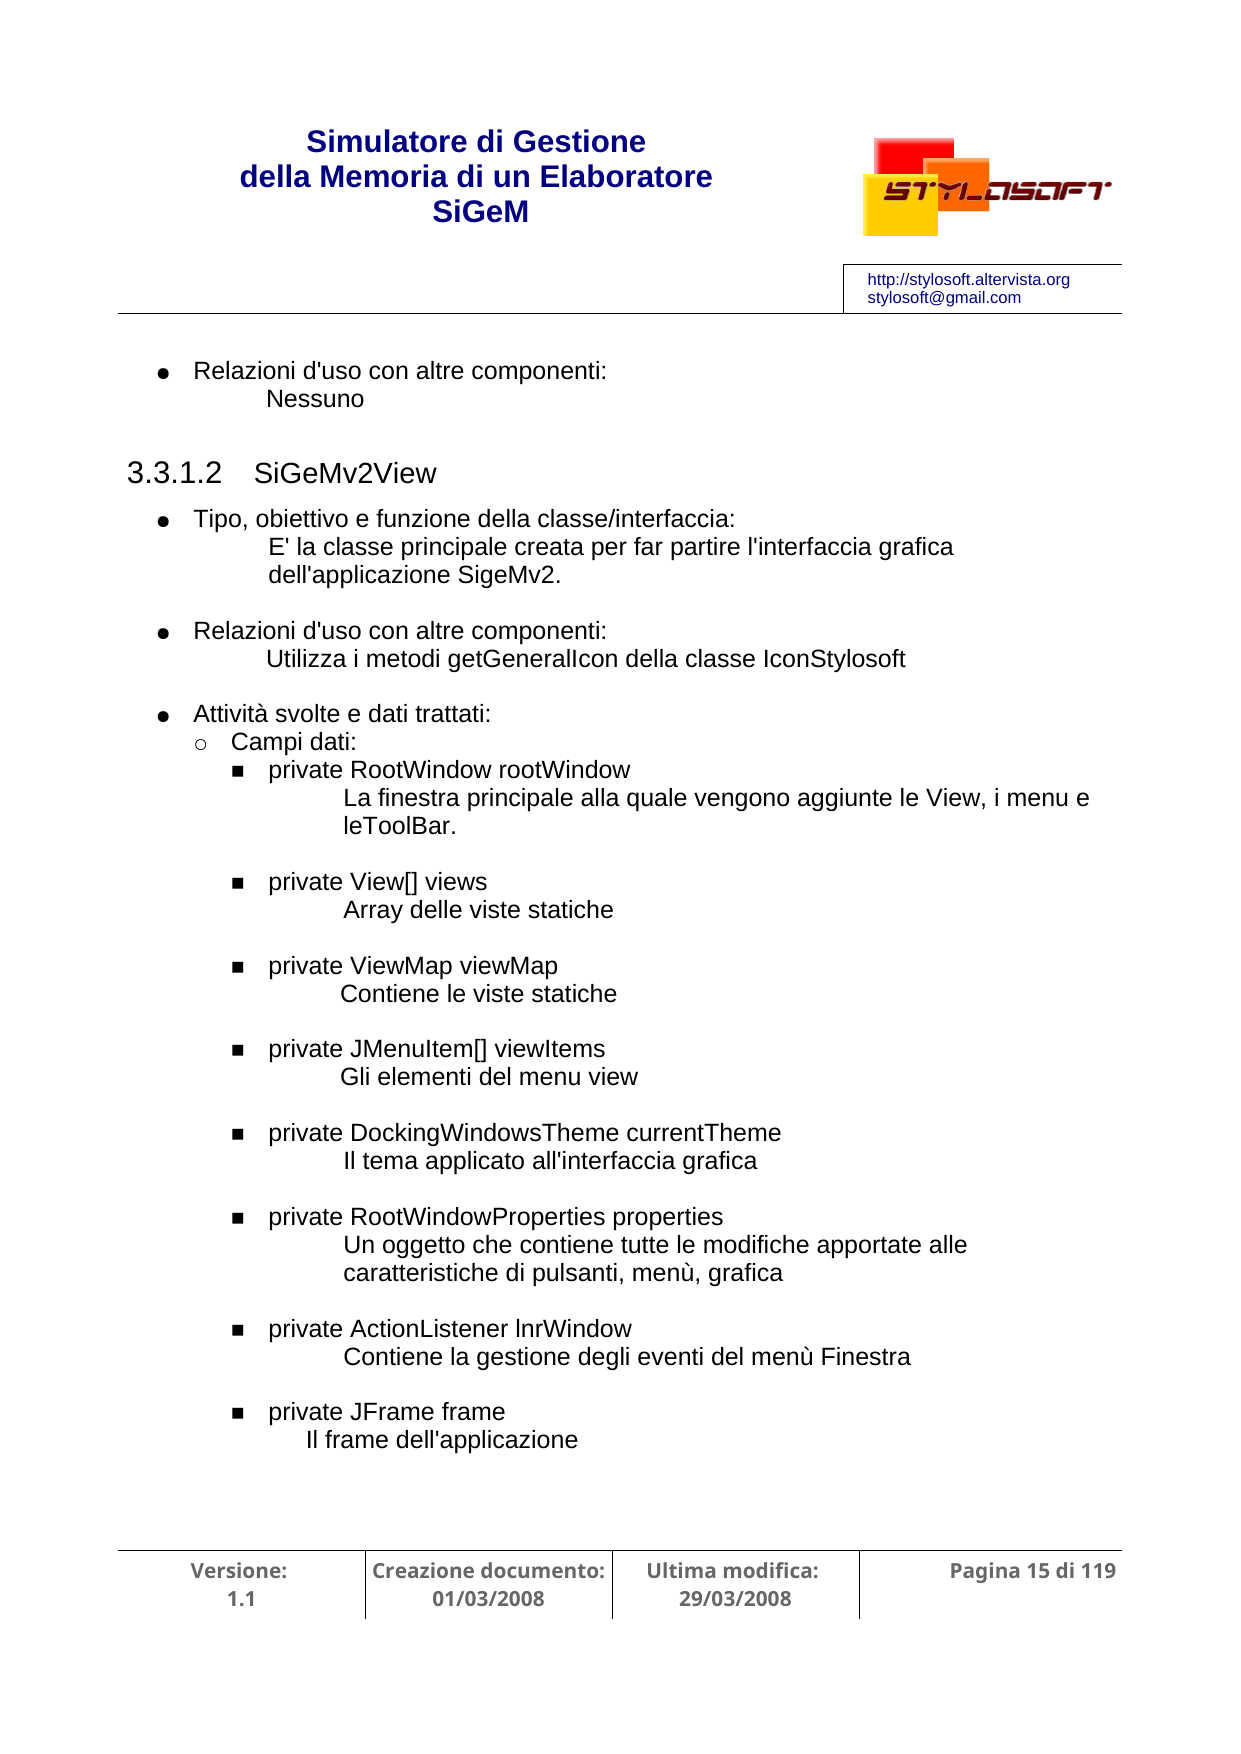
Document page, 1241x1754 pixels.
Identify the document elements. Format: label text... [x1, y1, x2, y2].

list Un oggetto che contiene tutte le modifiche apportate alle caratteristiche di pulsanti, menù, grafica [306, 1132, 1122, 1188]
list private ViewMap viewMap [231, 853, 1122, 881]
list Utilizza i metodi getGeneralIcon della classe IconStylosoft [156, 546, 1122, 574]
subtitle SiGeMv2View [118, 357, 1122, 391]
list Campi dati: [193, 629, 1122, 657]
list private RootWindow rootWindow [231, 657, 1122, 685]
list Tipo, obiettivo e funzione della classe/interfaccia: [156, 406, 1122, 434]
list E' la classe principale creata per far partire l'interfaccia grafica dell'applicazione SigeMv2. [231, 434, 1122, 490]
list private ActionListener lnrWindow [231, 1216, 1122, 1244]
list Attività svolte e dati trattati: [156, 602, 1122, 629]
list private View[] views [231, 769, 1122, 797]
list private JMenuItem[] viewItems [231, 937, 1122, 964]
list Contiene la gestione degli eventi del menù Finestra [306, 1244, 1122, 1272]
list Rappresenta lo stato della Gui, vale true se la simulazione e' in avanzamento automatico, false, se e' interrotta. [306, 1411, 1122, 1467]
list private JFrame frame [231, 1299, 1122, 1327]
list Il frame dell'applicazione [268, 1327, 1122, 1355]
picture [848, 123, 1117, 247]
list private DockingWindowsTheme currentTheme [231, 1020, 1122, 1048]
text Contiene le viste statiche [118, 881, 1122, 909]
list Il tema applicato all'interfaccia grafica [306, 1048, 1122, 1076]
list private boolean statoGui [231, 1383, 1122, 1411]
list private RootWindowProperties properties [231, 1104, 1122, 1132]
text Gli elementi del menu view [118, 964, 1122, 992]
list La finestra principale alla quale vengono aggiunte le View, i menu e leToolBar. [306, 685, 1122, 741]
list Array delle viste statiche [306, 797, 1122, 825]
list Relazioni d'uso con altre componenti: [156, 518, 1122, 546]
